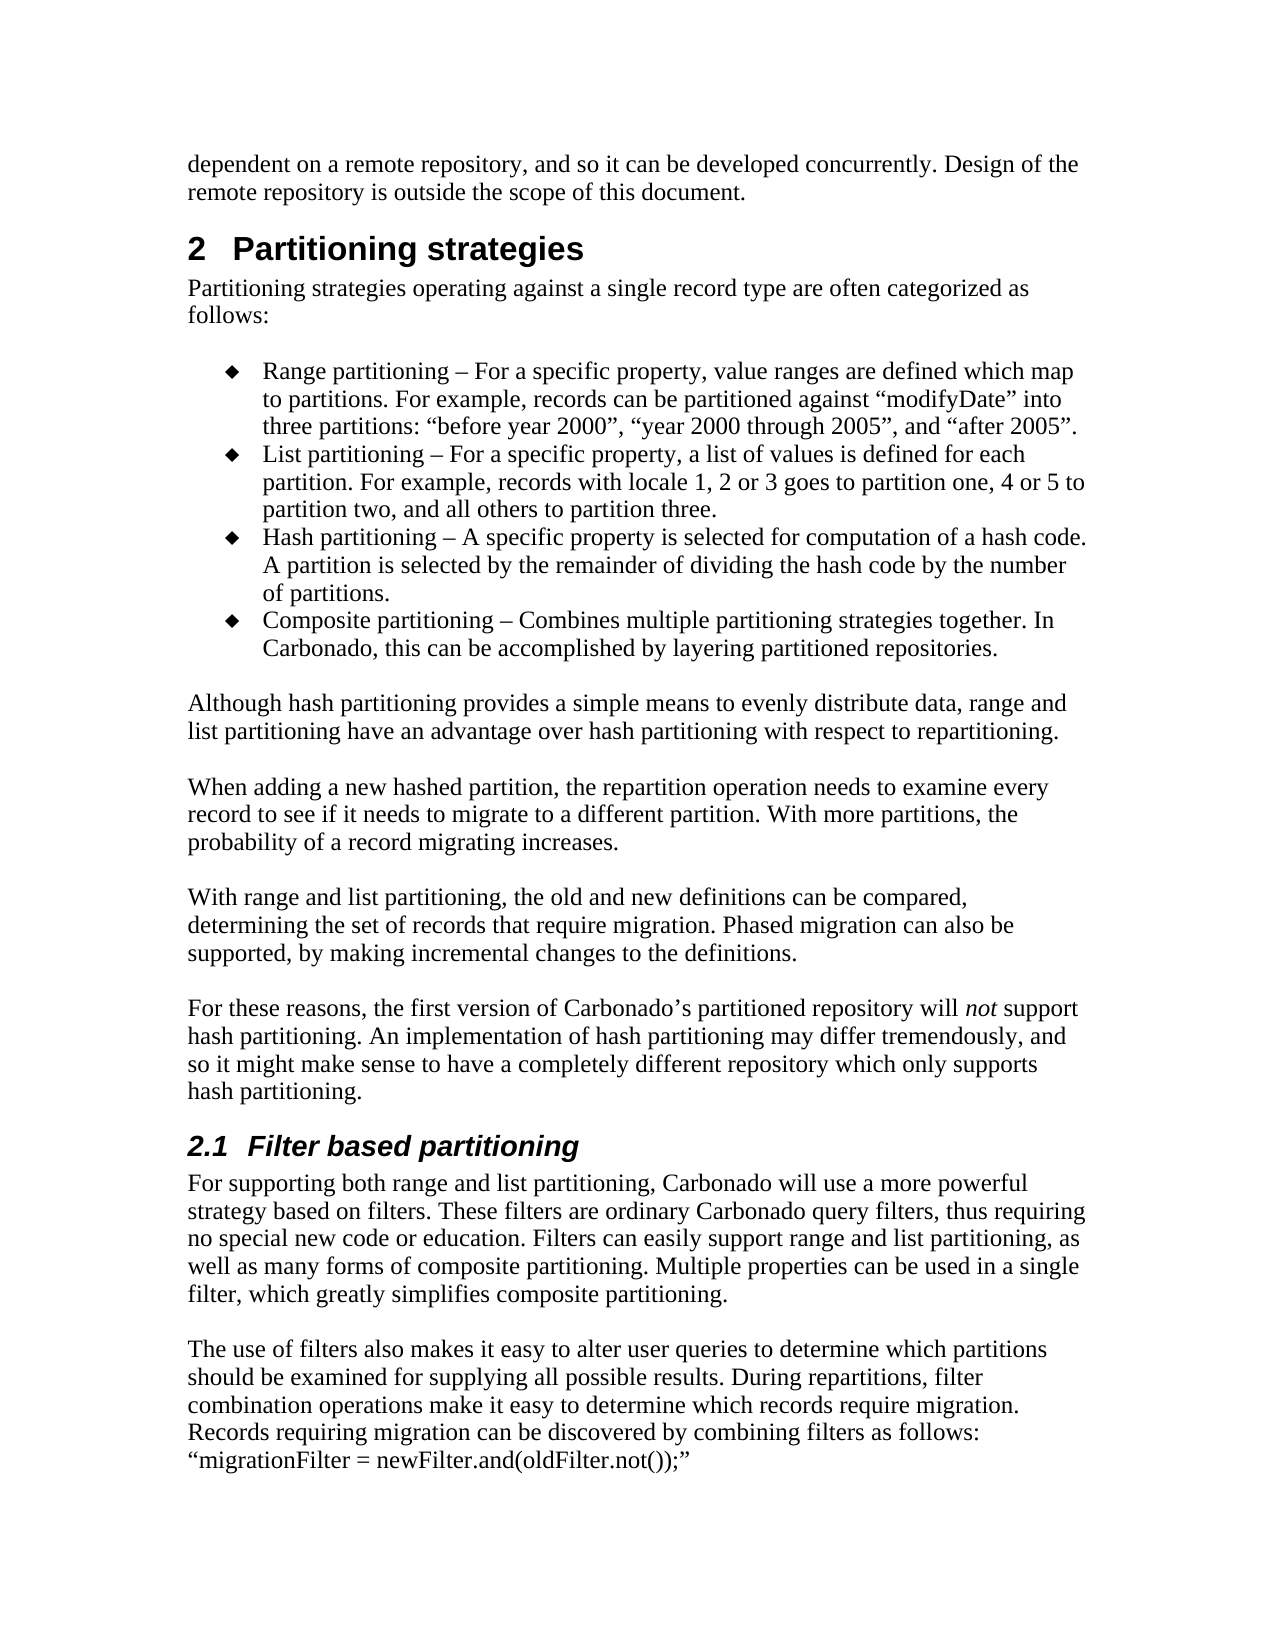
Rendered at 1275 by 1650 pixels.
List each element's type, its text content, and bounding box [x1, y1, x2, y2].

text Partitioning strategies operating against a single record type are often categorized as follows: [187, 274, 1087, 329]
text dependent on a remote repository, and so it can be developed concurrently. Design of the remote repository is outside the scope of this document. [187, 150, 1087, 205]
list Range partitioning – For a specific property, value ranges are defined which map to partitions. For example, records can be partitioned against “modifyDate” into three partitions: “before year 2000”, “year 2000 through 2005”, and “after 2005”. [225, 357, 1087, 440]
text Although hash partitioning provides a simple means to evenly distribute data, range and list partitioning have an advantage over hash partitioning with respect to repartitioning. [187, 689, 1087, 745]
subtitle Partitioning strategies [187, 230, 1087, 268]
list Hash partitioning – A specific property is selected for computation of a hash code. A partition is selected by the remainder of dividing the hash code by the number of partitions. [225, 523, 1087, 606]
list List partitioning – For a specific property, a list of values is defined for each partition. For example, records with locale 1, 2 or 3 goes to partition one, 4 or 5 to partition two, and all others to partition three. [225, 440, 1087, 523]
subtitle Filter based partitioning [187, 1130, 1087, 1163]
text The use of filters also makes it easy to alter user queries to determine which partitions should be examined for supplying all possible results. During repartitions, filter combination operations make it easy to determine which records require migration. Records requiring migration can be discovered by combining filters as follows: “migrationFilter = newFilter.and(oldFilter.not());” [187, 1335, 1087, 1474]
text When adding a new hashed partition, the repartition operation needs to examine every record to see if it needs to migrate to a different partition. With more partitions, the probability of a record migrating increases. [187, 773, 1087, 856]
text For supporting both range and list partitioning, Carbonado will use a more powerful strategy based on filters. These filters are ordinary Carbonado query filters, thus requiring no special new code or education. Filters can easily support range and list partitioning, as well as many forms of composite partitioning. Multiple properties can be used in a single filter, which greatly simplifies composite partitioning. [187, 1169, 1087, 1308]
text For these reasons, the first version of Carbonado’s partitioned repository will not support hash partitioning. An implementation of hash partitioning may differ tremendously, and so it might make sense to have a completely different repository which only supports hash partitioning. [187, 994, 1087, 1105]
list Composite partitioning – Combines multiple partitioning strategies together. In Carbonado, this can be accomplished by layering partitioned repositories. [225, 606, 1087, 662]
text With range and list partitioning, the old and new definitions can be compared, determining the set of records that require migration. Phased migration can also be supported, by making incremental changes to the definitions. [187, 883, 1087, 967]
